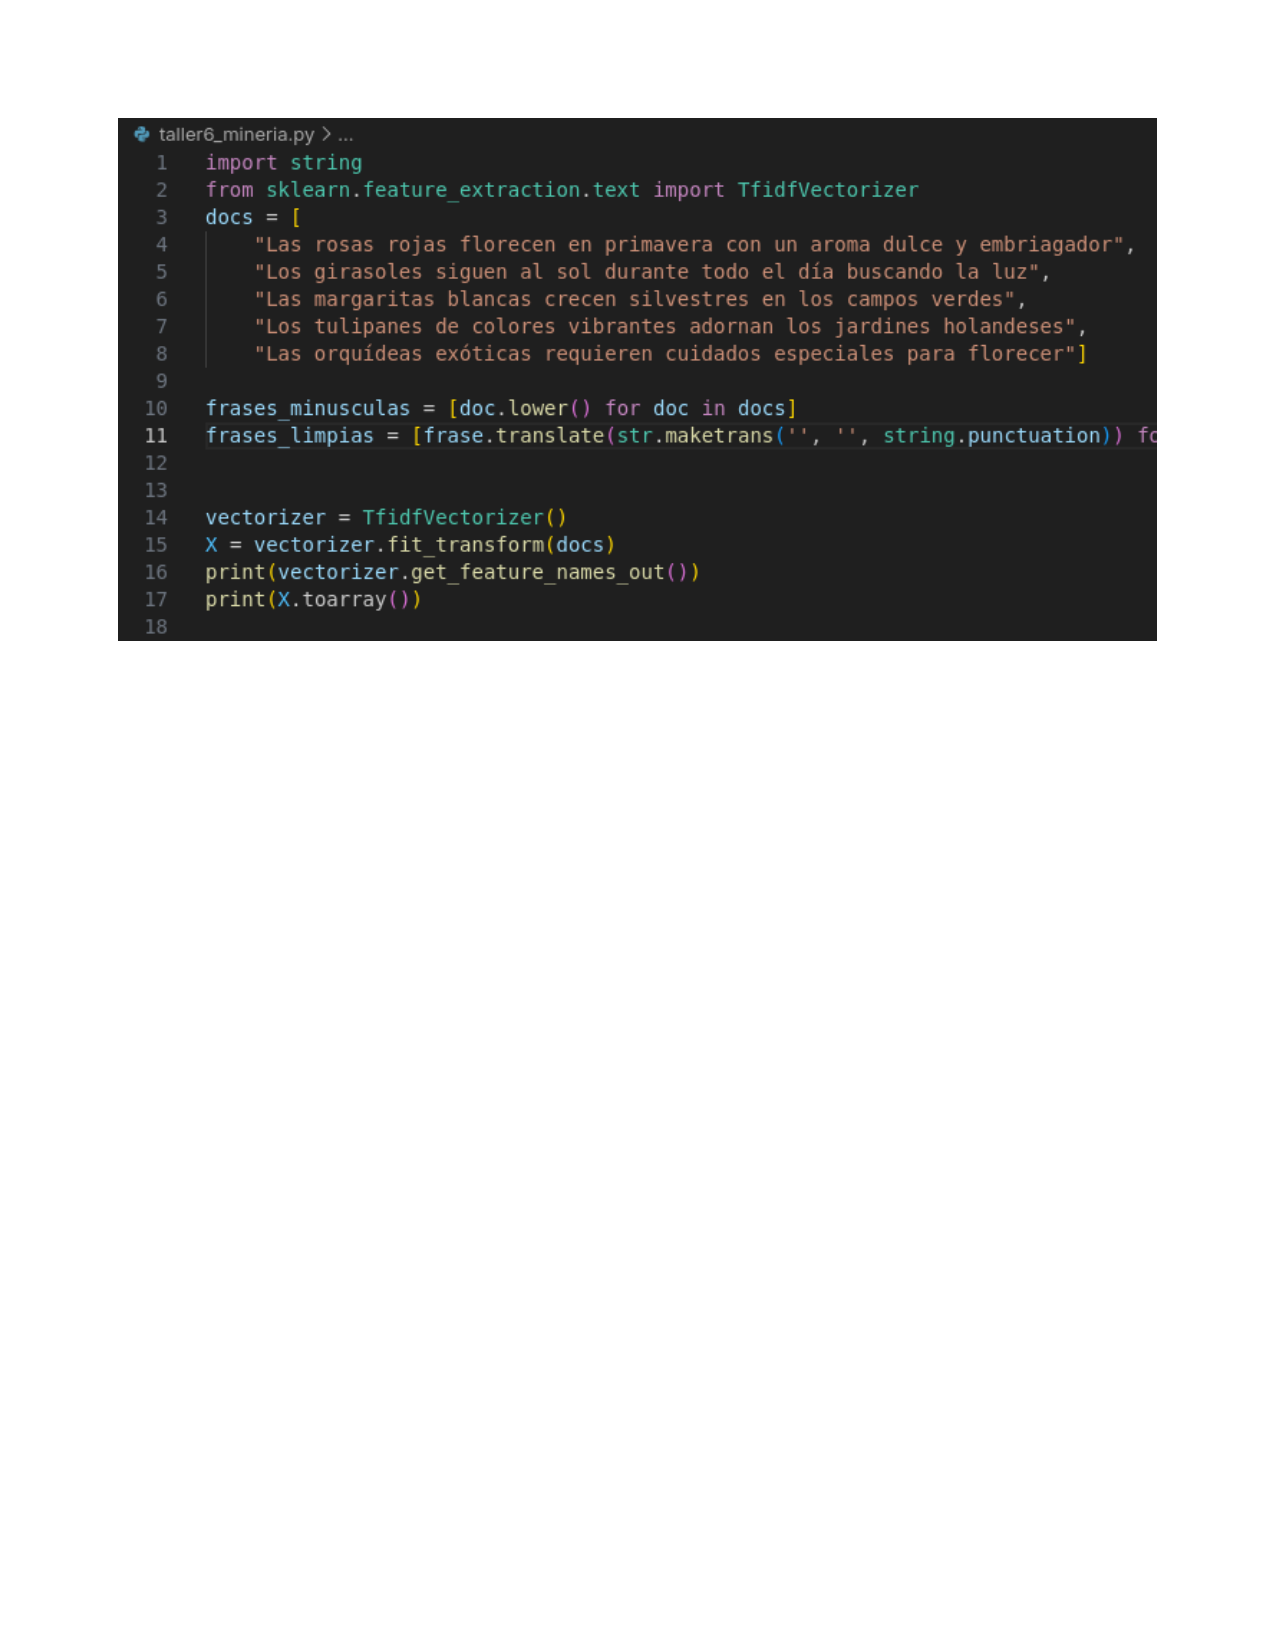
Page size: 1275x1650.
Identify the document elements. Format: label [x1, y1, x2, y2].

picture [118, 118, 1157, 641]
